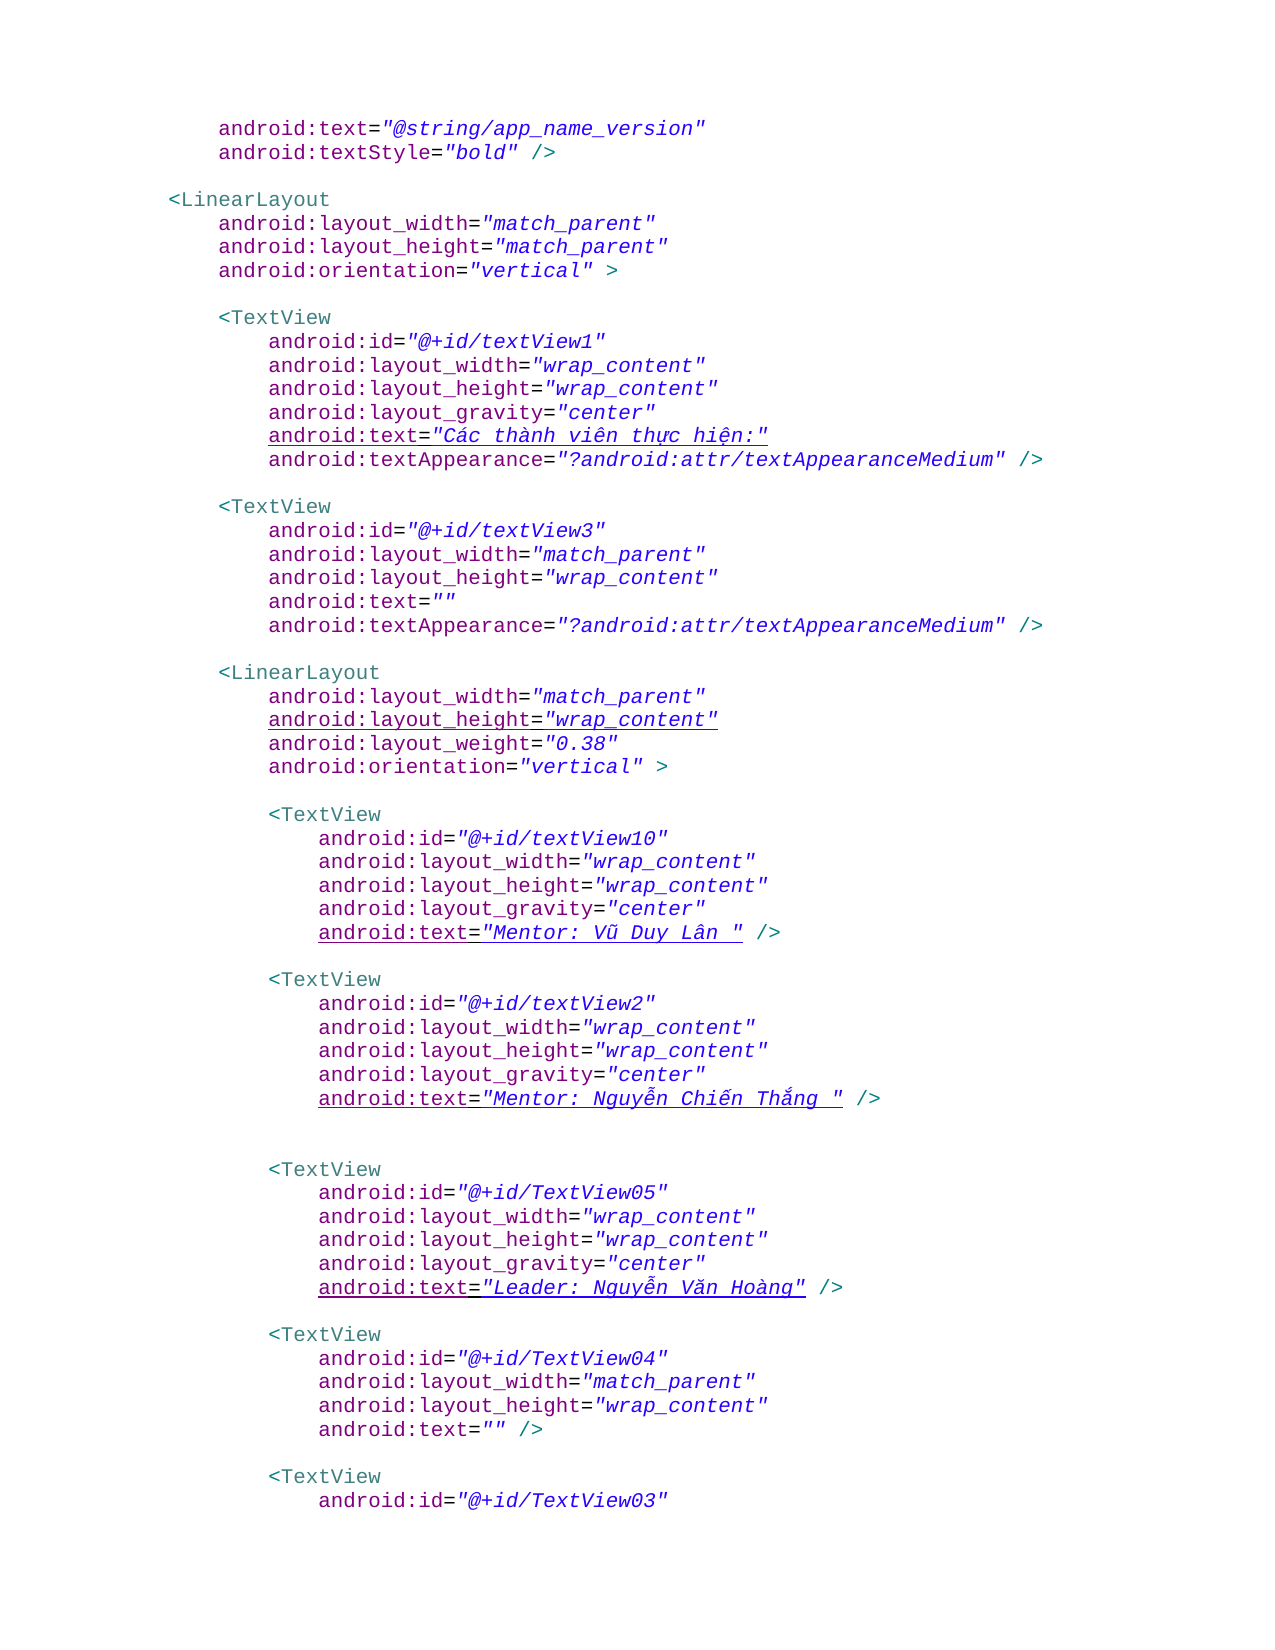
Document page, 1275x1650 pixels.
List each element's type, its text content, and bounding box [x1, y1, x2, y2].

text android:id="@+id/textView10" [118, 827, 1157, 851]
text android:layout_width="wrap_content" [118, 1017, 1157, 1040]
text android:text="Các thành viên thực hiện:" [118, 426, 1157, 449]
text android:id="@+id/textView2" [118, 993, 1157, 1017]
text android:layout_height="wrap_content" [118, 1229, 1157, 1253]
text <TextView [118, 804, 1157, 827]
text <LinearLayout [118, 189, 1157, 213]
text android:id="@+id/TextView03" [118, 1489, 1157, 1513]
text <TextView [118, 1324, 1157, 1348]
text android:text="Mentor: Vũ Duy Lân " /> [118, 922, 1157, 946]
text android:text="Leader: Nguyễn Văn Hoàng" /> [118, 1277, 1157, 1300]
text android:layout_width="match_parent" [118, 544, 1157, 567]
text android:orientation="vertical" > [118, 757, 1157, 780]
text <TextView [118, 1466, 1157, 1489]
text <TextView [118, 307, 1157, 331]
text <LinearLayout [118, 662, 1157, 686]
text android:layout_gravity="center" [118, 402, 1157, 426]
text android:orientation="vertical" > [118, 260, 1157, 284]
text android:layout_height="wrap_content" [118, 709, 1157, 733]
text android:layout_gravity="center" [118, 898, 1157, 922]
text android:layout_height="match_parent" [118, 236, 1157, 260]
text android:id="@+id/textView1" [118, 331, 1157, 354]
text android:text="" [118, 591, 1157, 615]
text android:layout_height="wrap_content" [118, 378, 1157, 402]
text android:textAppearance="?android:attr/textAppearanceMedium" /> [118, 615, 1157, 638]
text android:text="@string/app_name_version" [118, 118, 1157, 142]
text android:layout_width="wrap_content" [118, 851, 1157, 875]
text <TextView [118, 496, 1157, 520]
text android:layout_height="wrap_content" [118, 567, 1157, 591]
text android:layout_weight="0.38" [118, 733, 1157, 757]
text android:layout_width="match_parent" [118, 1371, 1157, 1395]
text <TextView [118, 969, 1157, 993]
text android:id="@+id/TextView05" [118, 1182, 1157, 1206]
text android:layout_width="match_parent" [118, 686, 1157, 709]
text android:id="@+id/textView3" [118, 520, 1157, 544]
text android:text="" /> [118, 1419, 1157, 1442]
text android:textAppearance="?android:attr/textAppearanceMedium" /> [118, 449, 1157, 473]
text <TextView [118, 1158, 1157, 1182]
text android:layout_height="wrap_content" [118, 1040, 1157, 1064]
text android:layout_width="wrap_content" [118, 1206, 1157, 1229]
text android:layout_gravity="center" [118, 1253, 1157, 1277]
text android:layout_width="match_parent" [118, 213, 1157, 236]
text android:layout_height="wrap_content" [118, 875, 1157, 898]
text android:layout_gravity="center" [118, 1064, 1157, 1088]
text android:layout_width="wrap_content" [118, 354, 1157, 378]
text android:id="@+id/TextView04" [118, 1348, 1157, 1371]
text android:text="Mentor: Nguyễn Chiến Thắng " /> [118, 1088, 1157, 1111]
text android:layout_height="wrap_content" [118, 1395, 1157, 1419]
text android:textStyle="bold" /> [118, 142, 1157, 165]
